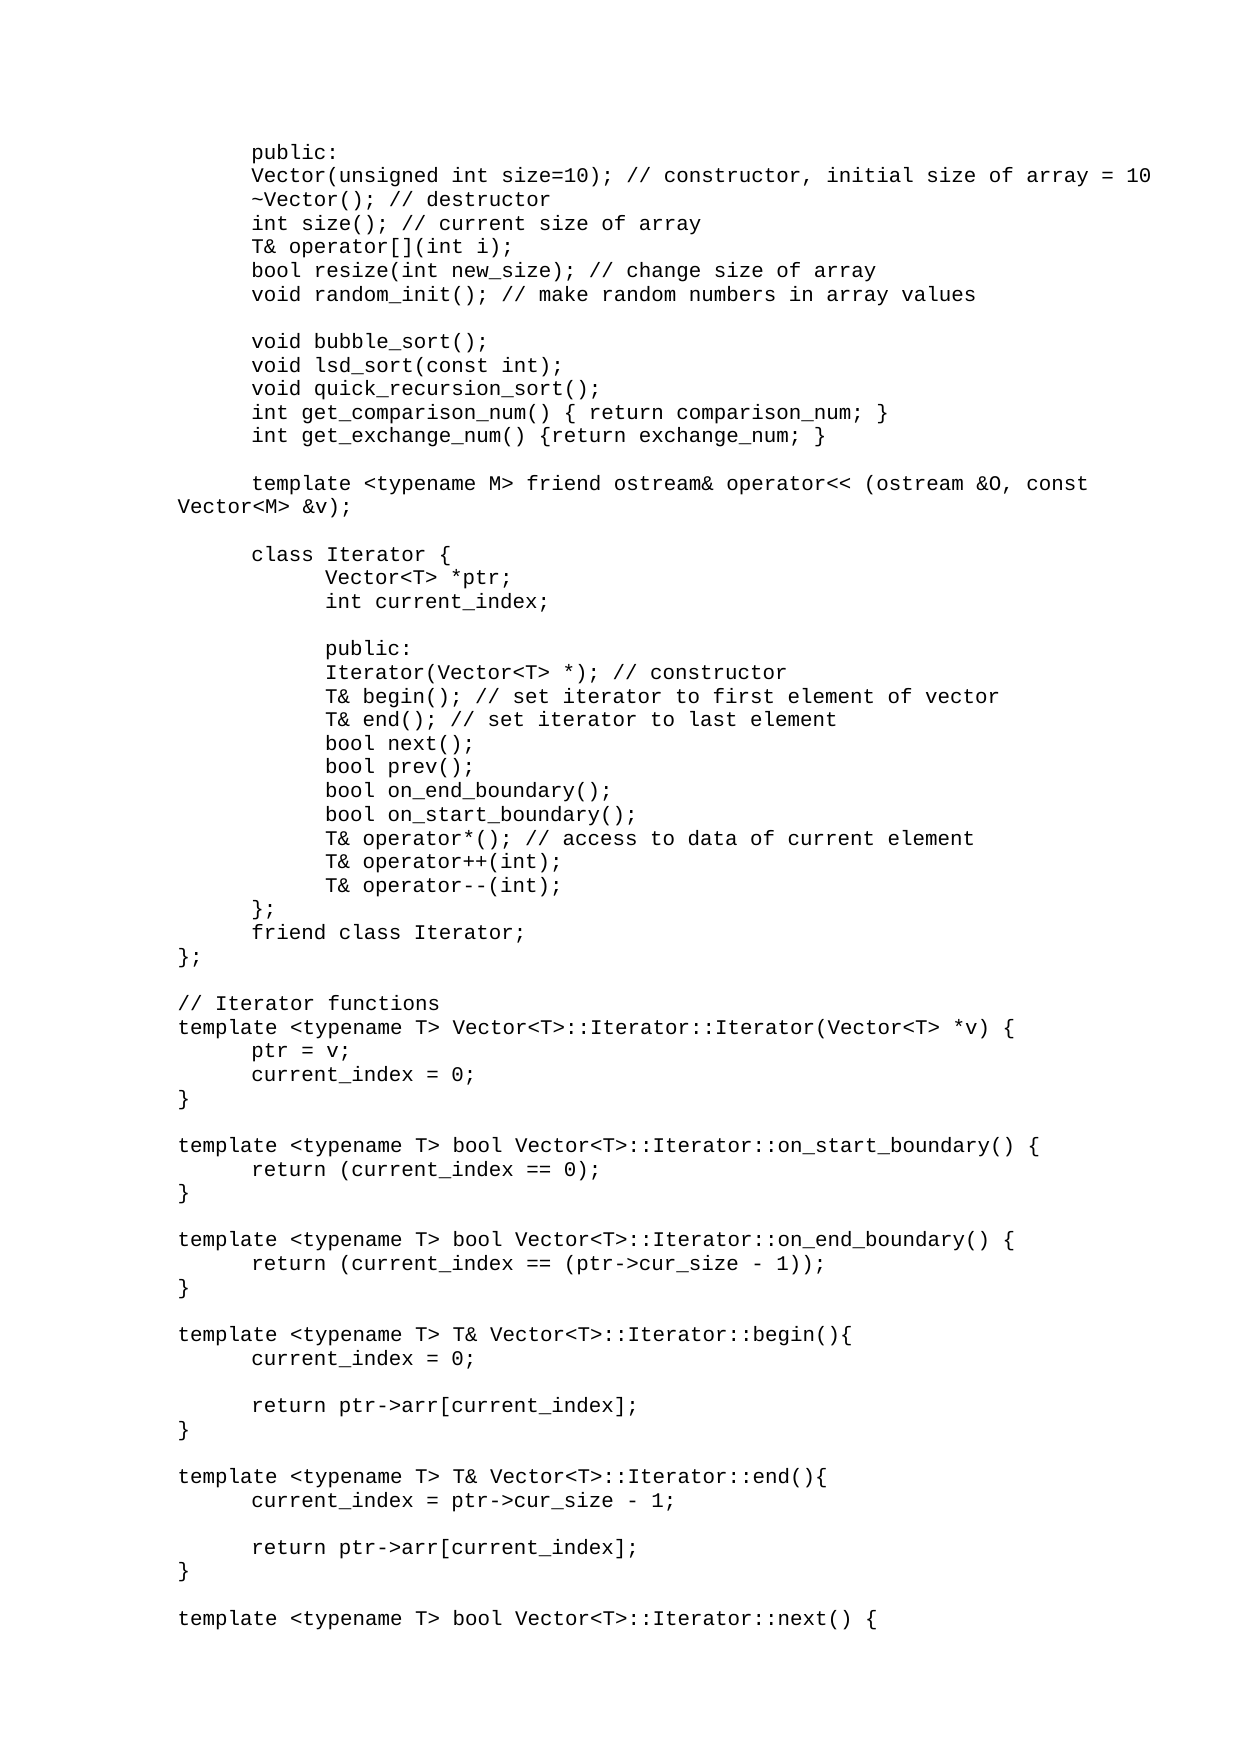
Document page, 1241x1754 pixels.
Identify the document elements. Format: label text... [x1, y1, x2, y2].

text }; [177, 946, 1152, 969]
text T& begin(); // set iterator to first element of vector [177, 686, 1152, 709]
text template <typename M> friend ostream& operator<< (ostream &O, const Vector<M> &v); [177, 473, 1152, 520]
text bool on_end_boundary(); [177, 780, 1152, 804]
text return (current_index == (ptr->cur_size - 1)); [177, 1253, 1152, 1277]
text T& operator--(int); [177, 875, 1152, 898]
text template <typename T> bool Vector<T>::Iterator::on_start_boundary() { [177, 1135, 1152, 1158]
text } [177, 1088, 1152, 1111]
text int size(); // current size of array [177, 213, 1152, 236]
text int get_exchange_num() {return exchange_num; } [177, 426, 1152, 449]
text template <typename T> bool Vector<T>::Iterator::on_end_boundary() { [177, 1229, 1152, 1253]
text Iterator(Vector<T> *); // constructor [177, 662, 1152, 686]
text bool prev(); [177, 757, 1152, 780]
text } [177, 1277, 1152, 1300]
text template <typename T> T& Vector<T>::Iterator::end(){ [177, 1466, 1152, 1489]
text Vector(unsigned int size=10); // constructor, initial size of array = 10 [177, 165, 1152, 189]
text ptr = v; [177, 1040, 1152, 1064]
text }; [177, 898, 1152, 922]
text template <typename T> Vector<T>::Iterator::Iterator(Vector<T> *v) { [177, 1017, 1152, 1040]
text } [177, 1182, 1152, 1206]
text bool on_start_boundary(); [177, 804, 1152, 827]
text T& operator++(int); [177, 851, 1152, 875]
text int get_comparison_num() { return comparison_num; } [177, 402, 1152, 426]
text template <typename T> bool Vector<T>::Iterator::next() { [177, 1608, 1152, 1631]
text Vector<T> *ptr; [177, 567, 1152, 591]
text template <typename T> T& Vector<T>::Iterator::begin(){ [177, 1324, 1152, 1348]
text ~Vector(); // destructor [177, 189, 1152, 213]
text bool next(); [177, 733, 1152, 757]
text void random_init(); // make random numbers in array values [177, 284, 1152, 307]
text return ptr->arr[current_index]; [177, 1537, 1152, 1561]
text int current_index; [177, 591, 1152, 615]
text current_index = 0; [177, 1348, 1152, 1371]
text void bubble_sort(); [177, 331, 1152, 354]
text void quick_recursion_sort(); [177, 378, 1152, 402]
text friend class Iterator; [177, 922, 1152, 946]
text current_index = ptr->cur_size - 1; [177, 1489, 1152, 1513]
text public: [177, 638, 1152, 662]
text public: [177, 142, 1152, 165]
text current_index = 0; [177, 1064, 1152, 1088]
text T& operator*(); // access to data of current element [177, 827, 1152, 851]
text return ptr->arr[current_index]; [177, 1395, 1152, 1419]
text void lsd_sort(const int); [177, 354, 1152, 378]
text } [177, 1561, 1152, 1584]
text class Iterator { [177, 544, 1152, 567]
text // Iterator functions [177, 993, 1152, 1017]
text } [177, 1419, 1152, 1442]
text T& operator[](int i); [177, 236, 1152, 260]
text return (current_index == 0); [177, 1158, 1152, 1182]
text T& end(); // set iterator to last element [177, 709, 1152, 733]
text bool resize(int new_size); // change size of array [177, 260, 1152, 284]
